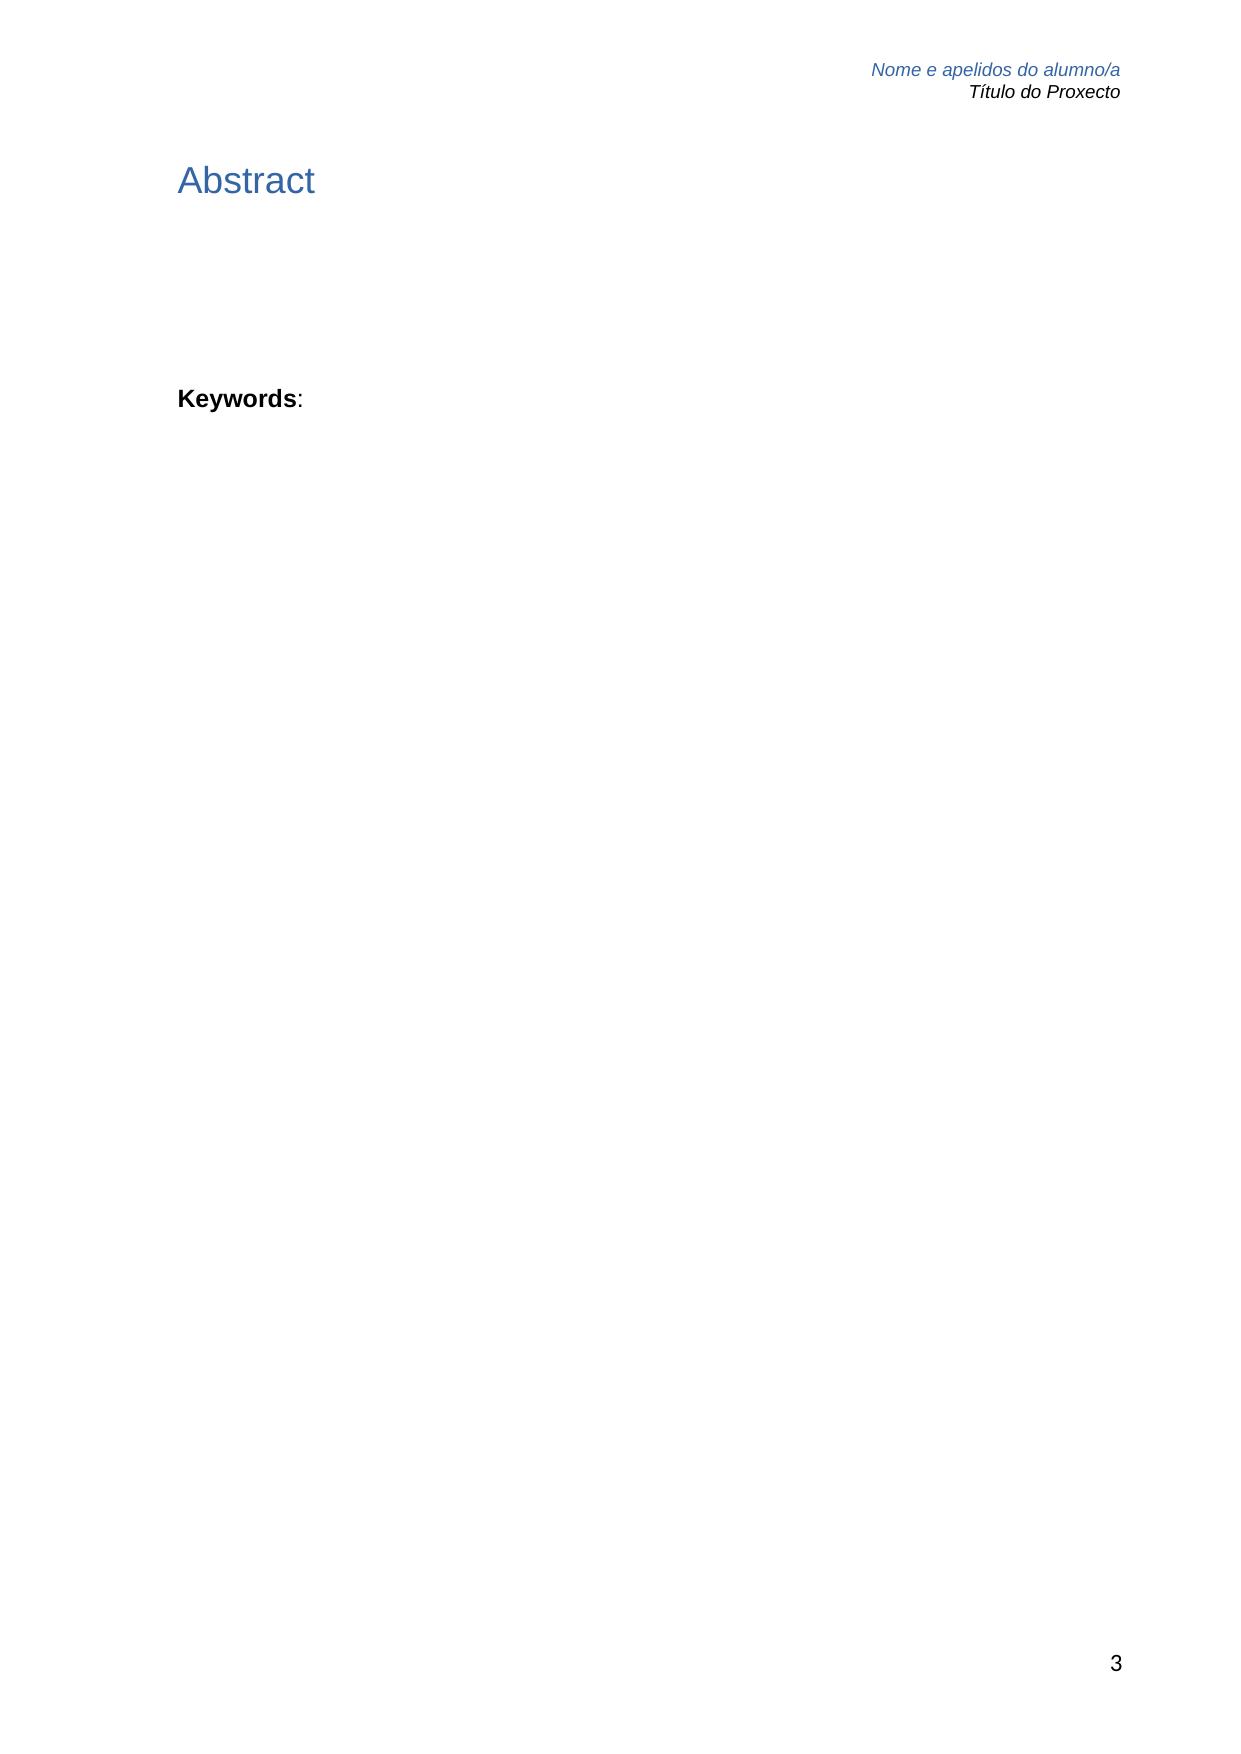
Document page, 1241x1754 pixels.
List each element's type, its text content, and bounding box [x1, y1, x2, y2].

text Abstract [177, 158, 1122, 201]
text Keywords: [177, 384, 1122, 412]
